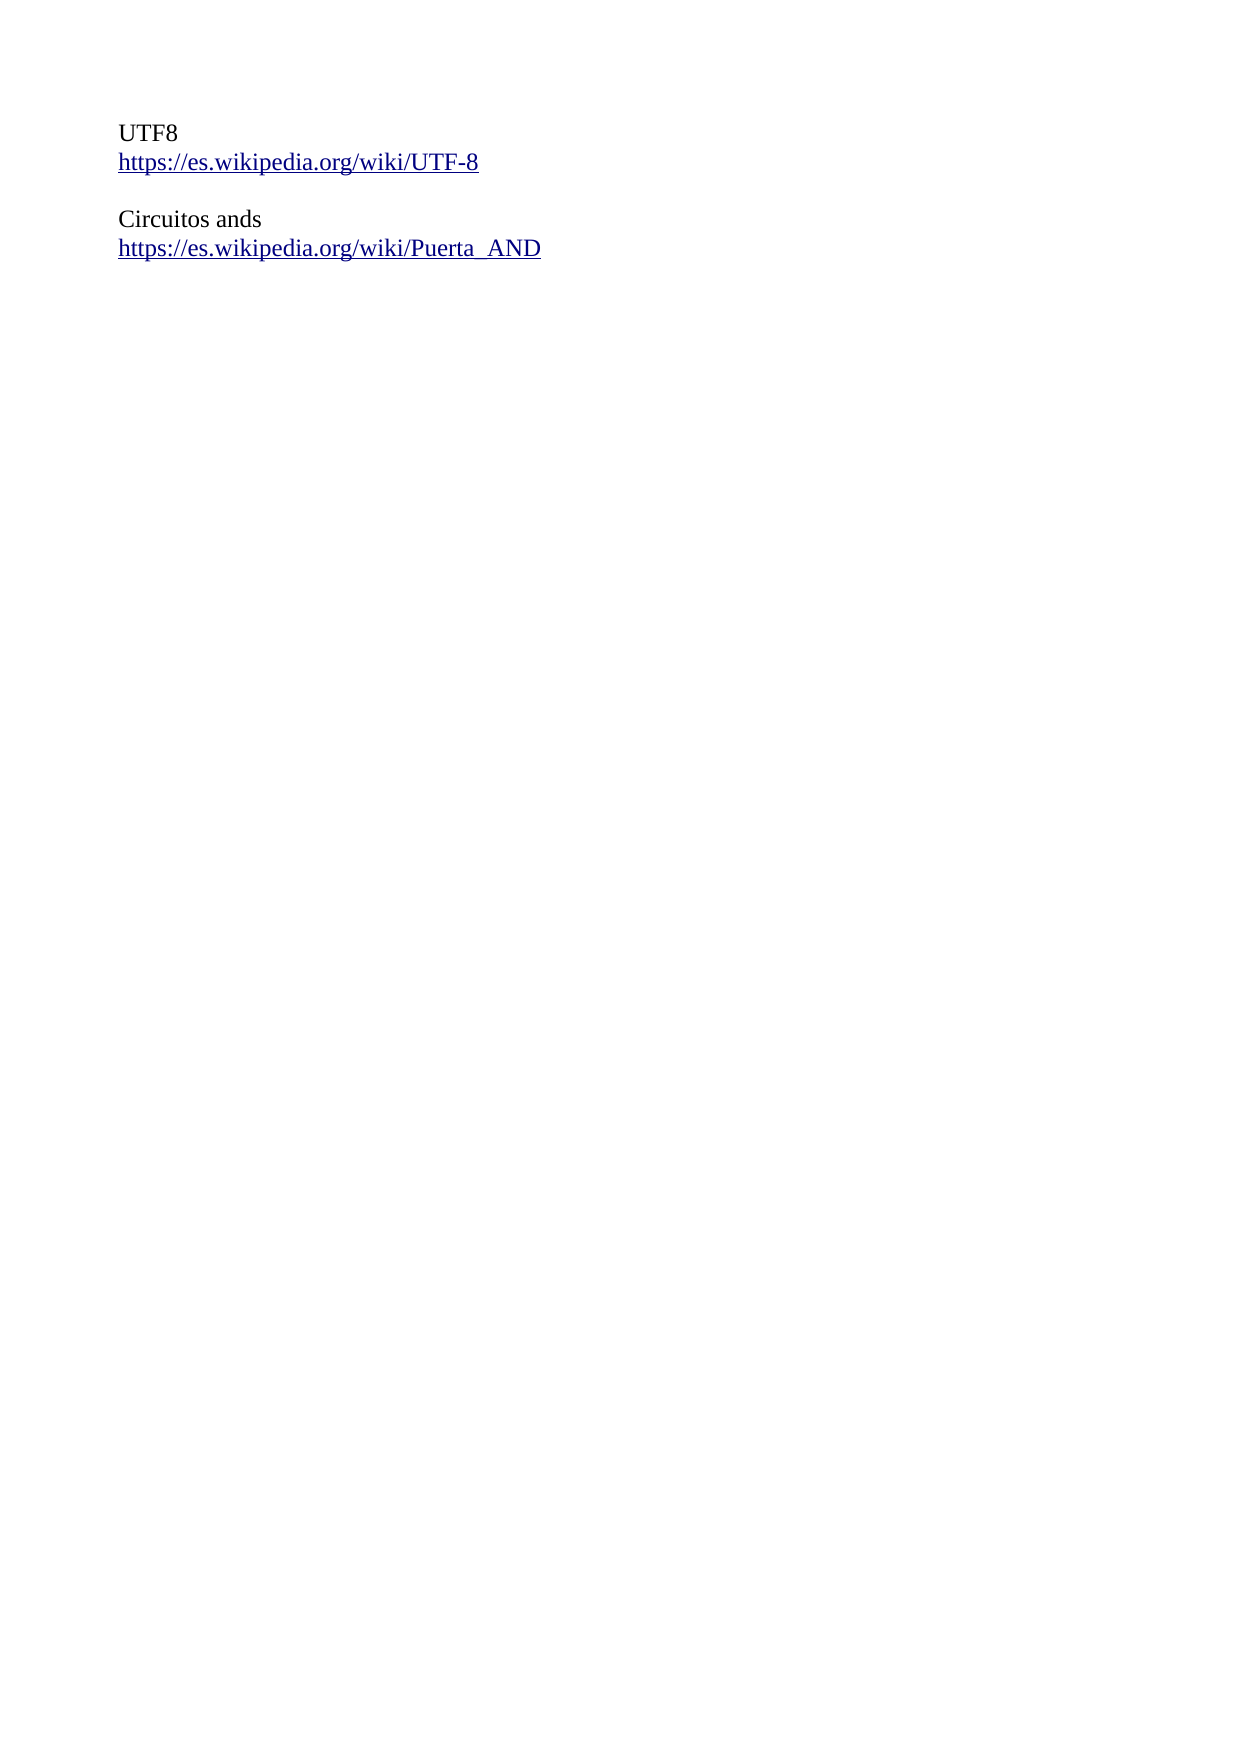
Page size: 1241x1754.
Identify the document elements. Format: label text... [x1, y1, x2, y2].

text UTF8 [118, 118, 1122, 147]
text Circuitos ands [118, 204, 1122, 233]
text https://es.wikipedia.org/wiki/Puerta_AND [118, 233, 1122, 262]
text https://es.wikipedia.org/wiki/UTF-8 [118, 147, 1122, 176]
